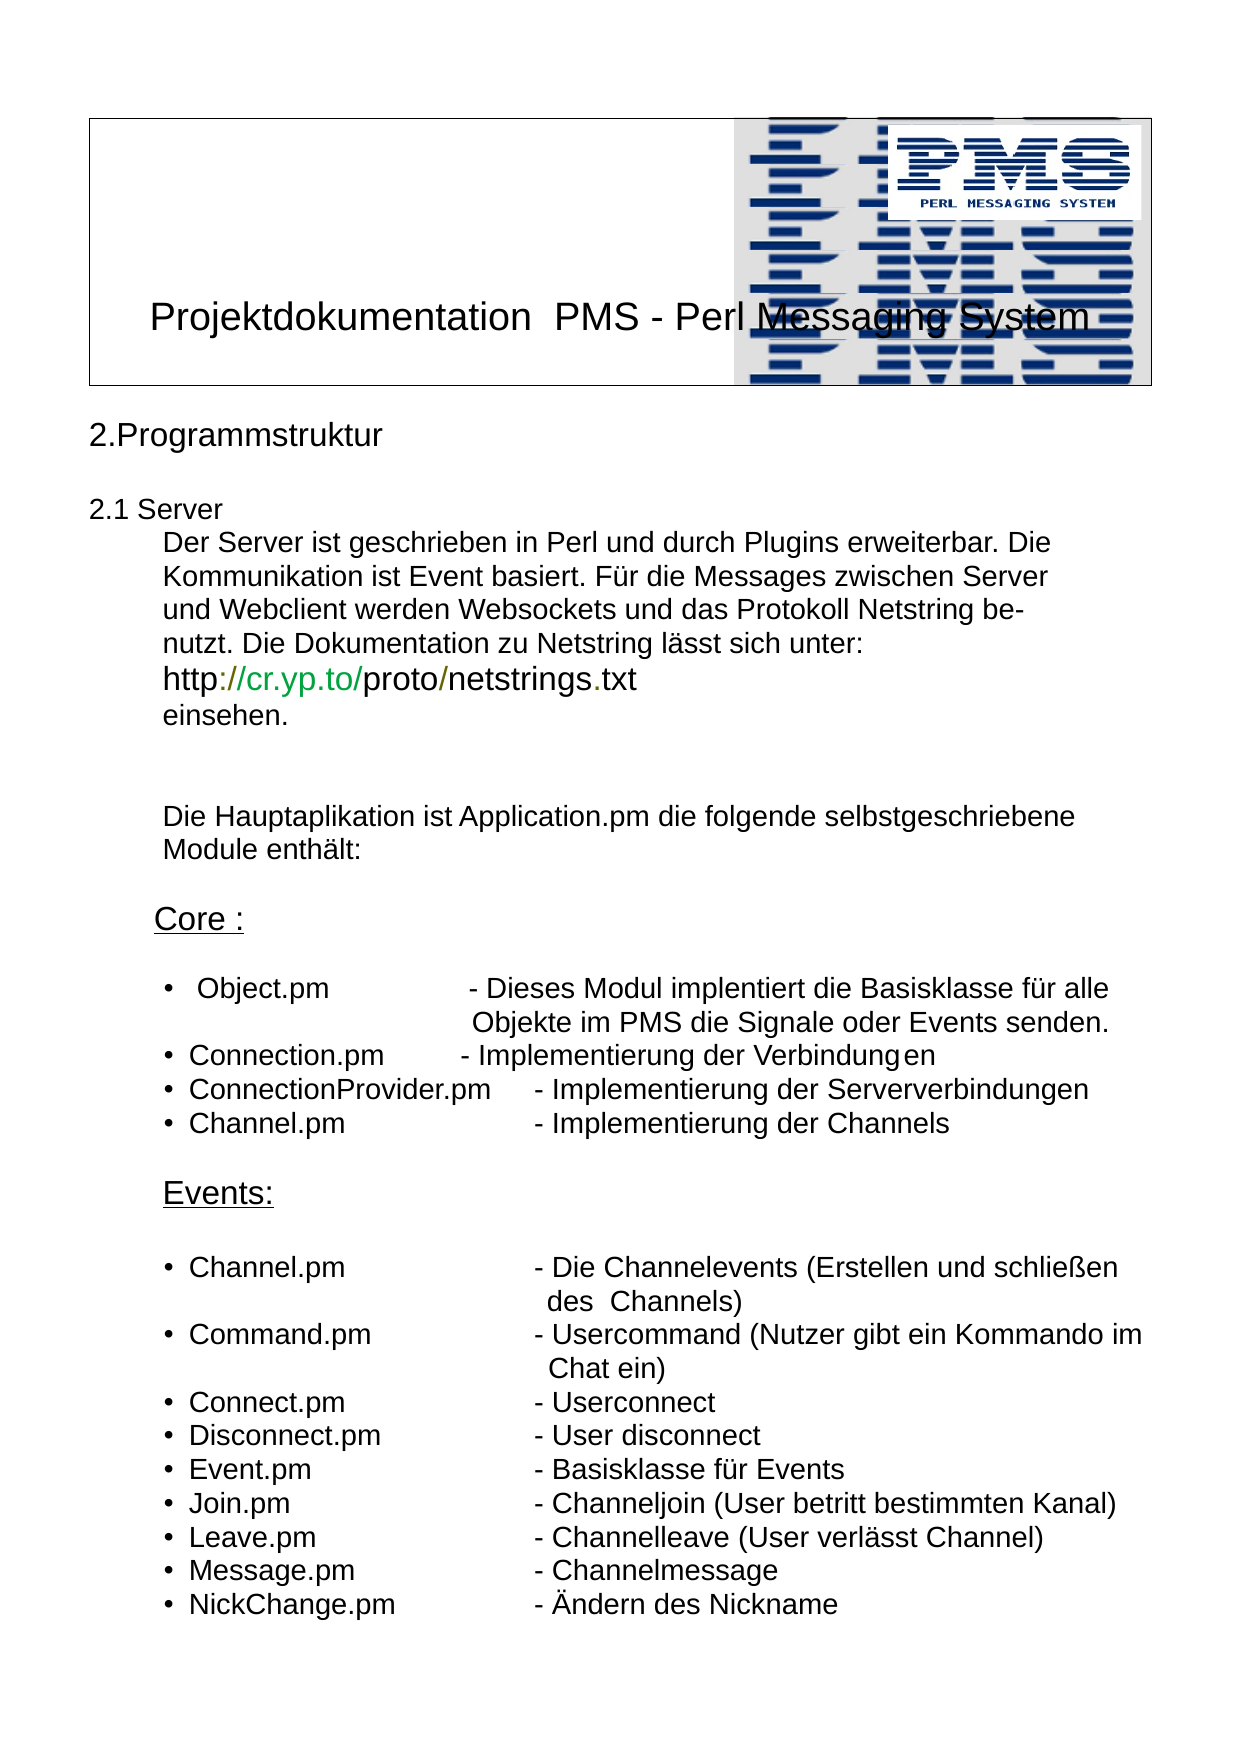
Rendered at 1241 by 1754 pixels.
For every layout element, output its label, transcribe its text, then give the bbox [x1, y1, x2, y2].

text einsehen. [88, 698, 1152, 731]
text Chat ein) [88, 1351, 1152, 1385]
text nutzt. Die Dokumentation zu Netstring lässt sich unter: [88, 626, 1152, 659]
list Object.pm - Dieses Modul implentiert die Basisklasse für alle [163, 971, 1152, 1005]
list Connection.pm - Implementierung der Verbindung en [163, 1038, 1152, 1072]
list Channel.pm - Implementierung der Channels [163, 1106, 1152, 1140]
list Command.pm - Usercommand (Nutzer gibt ein Kommando im [163, 1317, 1152, 1351]
text und Webclient werden Websockets und das Protokoll Netstring be- [88, 592, 1152, 626]
list Connect.pm - Userconnect [163, 1385, 1152, 1418]
list Channel.pm - Die Channelevents (Erstellen und schließen [163, 1250, 1152, 1284]
text Die Hauptaplikation ist Application.pm die folgende selbstgeschriebene [88, 798, 1152, 832]
list Event.pm - Basisklasse für Events [163, 1452, 1152, 1486]
list Message.pm - Channelmessage [163, 1553, 1152, 1587]
text Der Server ist geschrieben in Perl und durch Plugins erweiterbar. Die [88, 525, 1152, 559]
list NickChange.pm - Ändern des Nickname [163, 1587, 1152, 1621]
list ConnectionProvider.pm - Implementierung der Serververbindungen [163, 1072, 1152, 1106]
text Core : [88, 899, 1152, 938]
list des Channels) [501, 1284, 1152, 1317]
text 2.1 Server [88, 492, 1152, 525]
picture [760, 119, 1151, 385]
list Leave.pm - Channelleave (User verlässt Channel) [163, 1520, 1152, 1553]
text 2.Programmstruktur [88, 415, 1152, 453]
text http://cr.yp.to/proto/netstrings.txt [88, 659, 1152, 698]
list Join.pm - Channeljoin (User betritt bestimmten Kanal) [163, 1486, 1152, 1520]
list Disconnect.pm - User disconnect [163, 1418, 1152, 1452]
text Events: [88, 1173, 1152, 1212]
text Kommunikation ist Event basiert. Für die Messages zwischen Server [88, 559, 1152, 592]
list Objekte im PMS die Signale oder Events senden. [426, 1005, 1152, 1038]
text Module enthält: [88, 832, 1152, 866]
